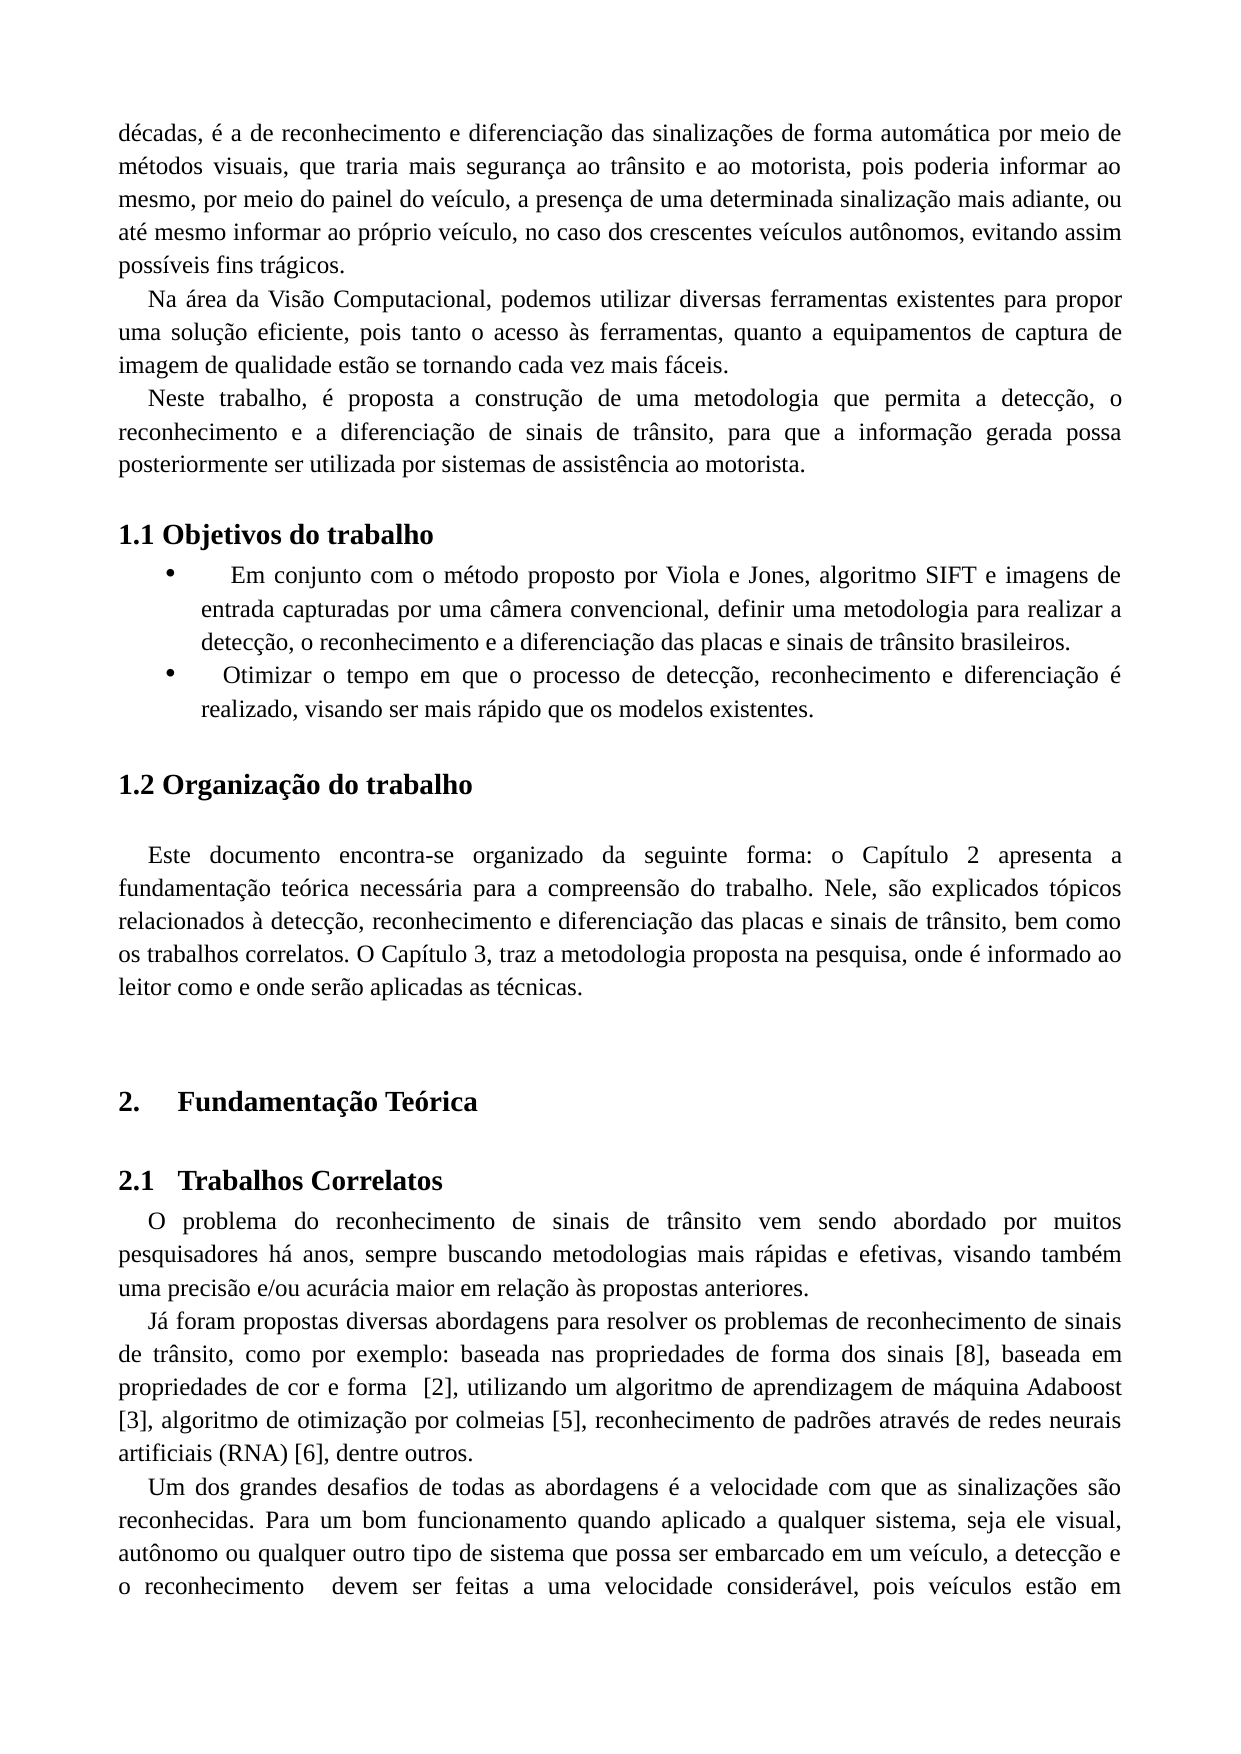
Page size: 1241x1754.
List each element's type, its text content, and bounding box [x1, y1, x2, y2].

text 1.1 Objetivos do trabalho [118, 517, 1123, 550]
text O problema do reconhecimento de sinais de trânsito vem sendo abordado por muitos pesquisadores há anos, sempre buscando metodologias mais rápidas e efetivas, visando também uma precisão e/ou acurácia maior em relação às propostas anteriores. [118, 1202, 1123, 1301]
text 2.1 Trabalhos Correlatos [118, 1163, 1123, 1196]
text Já foram propostas diversas abordagens para resolver os problemas de reconhecimento de sinais de trânsito, como por exemplo: baseada nas propriedades de forma dos sinais [8], baseada em propriedades de cor e forma [2], utilizando um algoritmo de aprendizagem de máquina Adaboost [3], algoritmo de otimização por colmeias [5], reconhecimento de padrões através de redes neurais artificiais (RNA) [6], dentre outros. [118, 1306, 1123, 1467]
list Em conjunto com o método proposto por Viola e Jones, algoritmo SIFT e imagens de entrada capturadas por uma câmera convencional, definir uma metodologia para realizar a detecção, o reconhecimento e a diferenciação das placas e sinais de trânsito brasileiros. [165, 556, 1123, 656]
text Na área da Visão Computacional, podemos utilizar diversas ferramentas existentes para propor uma solução eficiente, pois tanto o acesso às ferramentas, quanto a equipamentos de captura de imagem de qualidade estão se tornando cada vez mais fáceis. [118, 284, 1123, 379]
text décadas, é a de reconhecimento e diferenciação das sinalizações de forma automática por meio de métodos visuais, que traria mais segurança ao trânsito e ao motorista, pois poderia informar ao mesmo, por meio do painel do veículo, a presença de uma determinada sinalização mais adiante, ou até mesmo informar ao próprio veículo, no caso dos crescentes veículos autônomos, evitando assim possíveis fins trágicos. [118, 118, 1123, 279]
text Este documento encontra-se organizado da seguinte forma: o Capítulo 2 apresenta a fundamentação teórica necessária para a compreensão do trabalho. Nele, são explicados tópicos relacionados à detecção, reconhecimento e diferenciação das placas e sinais de trânsito, bem como os trabalhos correlatos. O Capítulo 3, traz a metodologia proposta na pesquisa, onde é informado ao leitor como e onde serão aplicadas as técnicas. [118, 840, 1123, 1001]
text 2. Fundamentação Teórica [118, 1084, 1123, 1118]
list Otimizar o tempo em que o processo de detecção, reconhecimento e diferenciação é realizado, visando ser mais rápido que os modelos existentes. [165, 661, 1123, 723]
text Um dos grandes desafios de todas as abordagens é a velocidade com que as sinalizações são reconhecidas. Para um bom funcionamento quando aplicado a qualquer sistema, seja ele visual, autônomo ou qualquer outro tipo de sistema que possa ser embarcado em um veículo, a detecção e o reconhecimento devem ser feitas a uma velocidade considerável, pois veículos estão em [118, 1472, 1123, 1600]
text Neste trabalho, é proposta a construção de uma metodologia que permita a detecção, o reconhecimento e a diferenciação de sinais de trânsito, para que a informação gerada possa posteriormente ser utilizada por sistemas de assistência ao motorista. [118, 383, 1123, 478]
text 1.2 Organização do trabalho [118, 767, 1123, 801]
